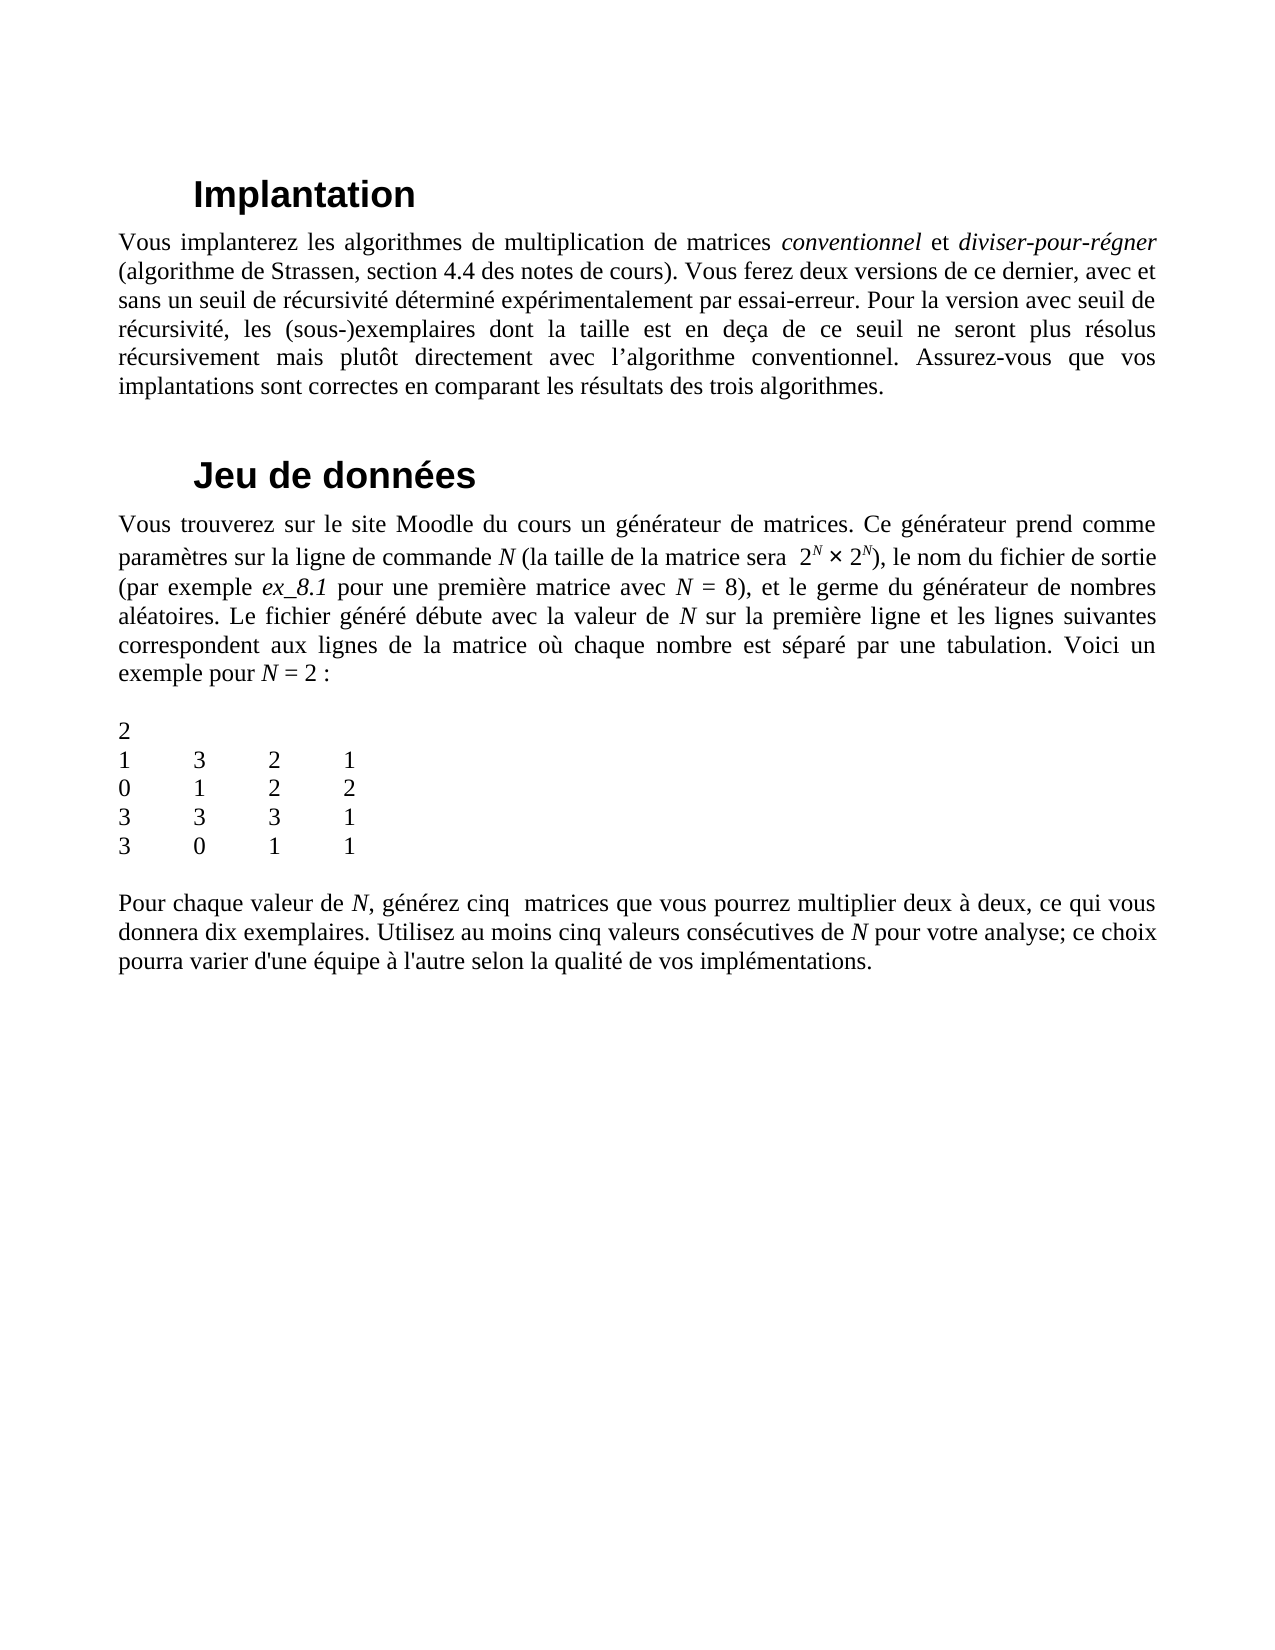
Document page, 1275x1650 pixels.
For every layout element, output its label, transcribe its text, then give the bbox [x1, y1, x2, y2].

text Vous trouverez sur le site Moodle du cours un générateur de matrices. Ce générateur prend comme paramètres sur la ligne de commande N (la taille de la matrice sera 2N × 2N), le nom du fichier de sortie (par exemple ex_8.1 pour une première matrice avec N = 8), et le germe du générateur de nombres aléatoires. Le fichier généré débute avec la valeur de N sur la première ligne et les lignes suivantes correspondent aux lignes de la matrice où chaque nombre est séparé par une tabulation. Voici un exemple pour N = 2 : [118, 509, 1157, 687]
text 1 3 2 1 [118, 745, 1157, 773]
subtitle Jeu de données [118, 454, 1157, 497]
text 2 [118, 716, 1157, 745]
text Vous implanterez les algorithmes de multiplication de matrices conventionnel et diviser-pour-régner (algorithme de Strassen, section 4.4 des notes de cours). Vous ferez deux versions de ce dernier, avec et sans un seuil de récursivité déterminé expérimentalement par essai-erreur. Pour la version avec seuil de récursivité, les (sous-)exemplaires dont la taille est en deça de ce seuil ne seront plus résolus récursivement mais plutôt directement avec l’algorithme conventionnel. Assurez-vous que vos implantations sont correctes en comparant les résultats des trois algorithmes. [118, 227, 1157, 400]
text 3 3 3 1 [118, 802, 1157, 831]
subtitle Implantation [118, 172, 1157, 215]
text Pour chaque valeur de N, générez cinq matrices que vous pourrez multiplier deux à deux, ce qui vous donnera dix exemplaires. Utilisez au moins cinq valeurs consécutives de N pour votre analyse; ce choix pourra varier d'une équipe à l'autre selon la qualité de vos implémentations. [118, 888, 1157, 975]
text 0 1 2 2 [118, 773, 1157, 802]
text 3 0 1 1 [118, 831, 1157, 860]
